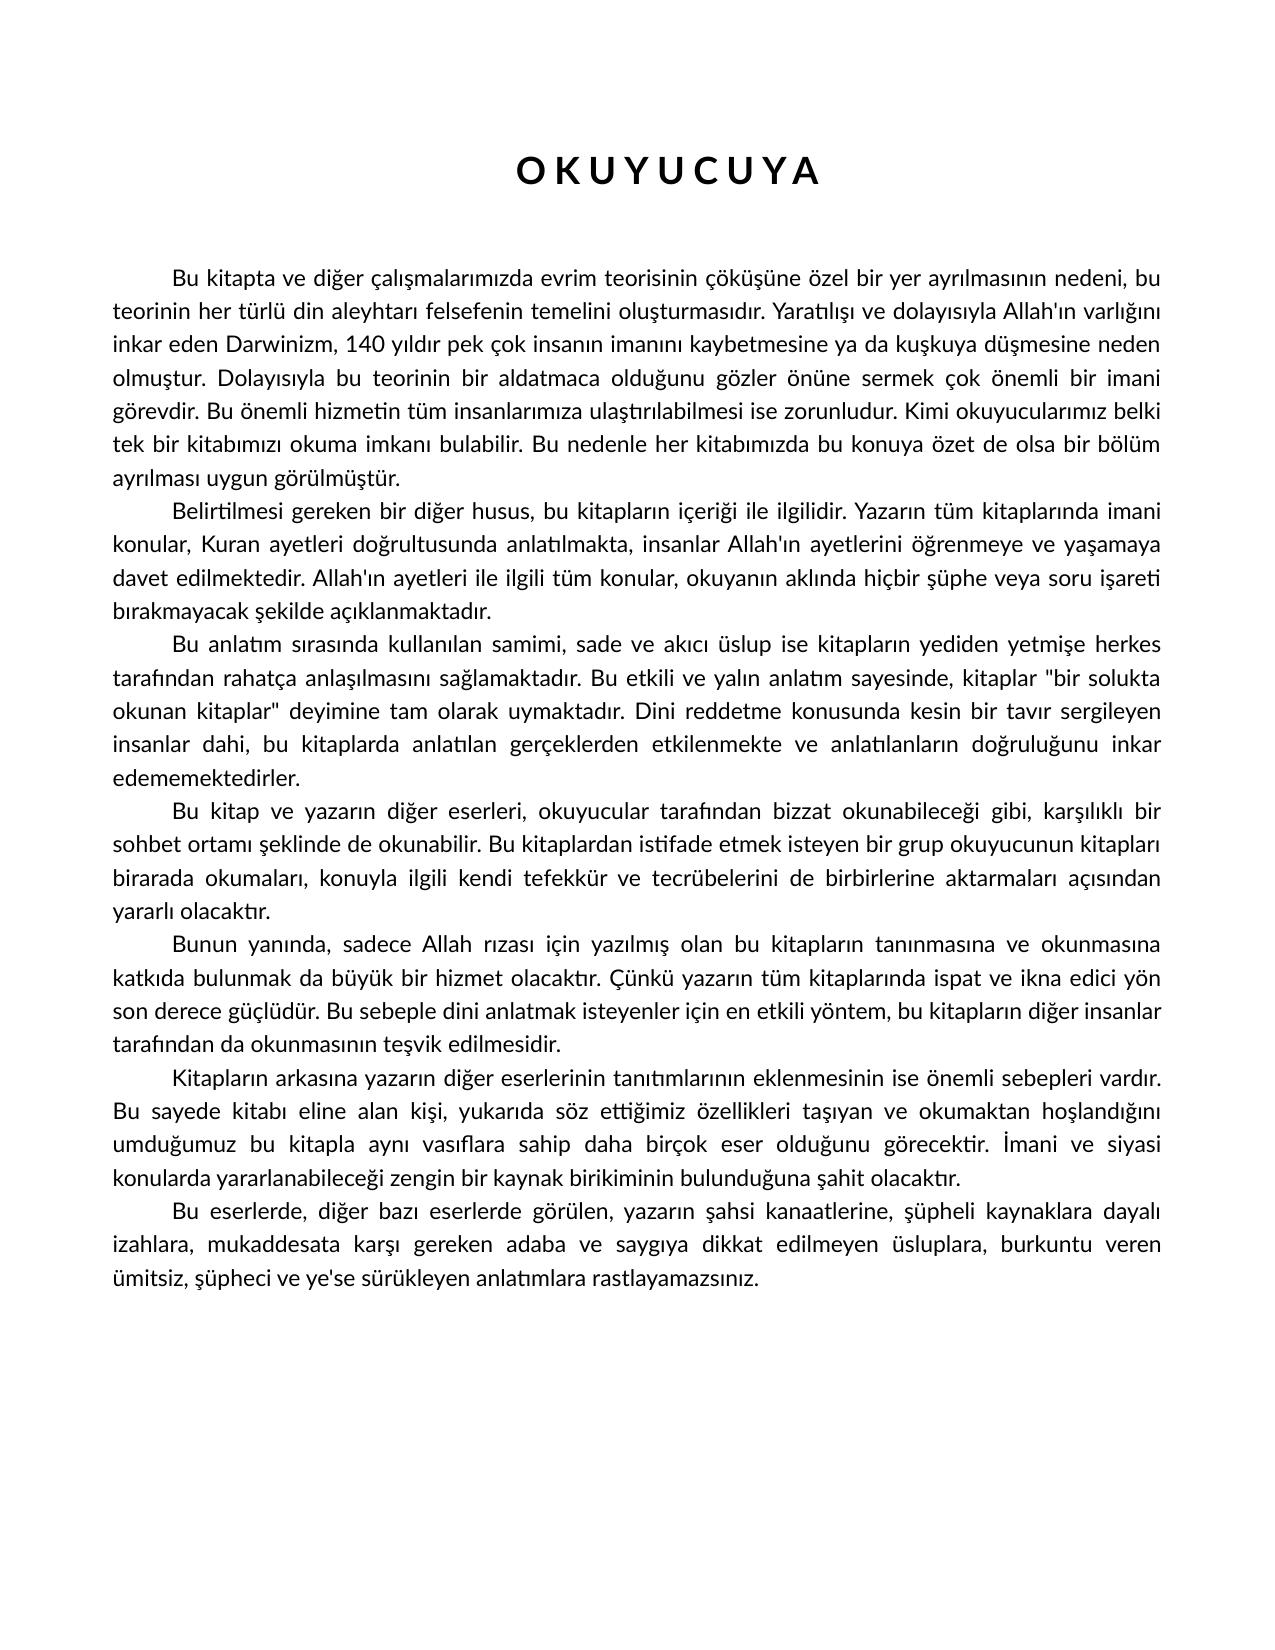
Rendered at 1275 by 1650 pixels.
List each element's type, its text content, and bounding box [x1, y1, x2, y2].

text Bu anlatım sırasında kullanılan samimi, sade ve akıcı üslup ise kitapların yediden yetmişe herkes tarafından rahatça anlaşılmasını sağlamaktadır. Bu etkili ve yalın anlatım sayesinde, kitaplar "bir solukta okunan kitaplar" deyimine tam olarak uymaktadır. Dini reddetme konusunda kesin bir tavır sergileyen insanlar dahi, bu kitaplarda anlatılan gerçeklerden etkilenmekte ve anlatılanların doğruluğunu inkar edememektedirler. [112, 626, 1162, 793]
text Bu kitap ve yazarın diğer eserleri, okuyucular tarafından bizzat okunabileceği gibi, karşılıklı bir sohbet ortamı şeklinde de okunabilir. Bu kitaplardan istifade etmek isteyen bir grup okuyucunun kitapları birarada okumaları, konuyla ilgili kendi tefekkür ve tecrübelerini de birbirlerine aktarmaları açısından yararlı olacaktır. [112, 793, 1162, 926]
text Kitapların arkasına yazarın diğer eserlerinin tanıtımlarının eklenmesinin ise önemli sebepleri vardır. Bu sayede kitabı eline alan kişi, yukarıda söz ettiğimiz özellikleri taşıyan ve okumaktan hoşlandığını umduğumuz bu kitapla aynı vasıflara sahip daha birçok eser olduğunu görecektir. İmani ve siyasi konularda yararlanabileceği zengin bir kaynak birikiminin bulunduğuna şahit olacaktır. [112, 1059, 1162, 1193]
text Bu eserlerde, diğer bazı eserlerde görülen, yazarın şahsi kanaatlerine, şüpheli kaynaklara dayalı izahlara, mukaddesata karşı gereken adaba ve saygıya dikkat edilmeyen üsluplara, burkuntu veren ümitsiz, şüpheci ve ye'se sürükleyen anlatımlara rastlayamazsınız. [112, 1193, 1162, 1293]
text Bunun yanında, sadece Allah rızası için yazılmış olan bu kitapların tanınmasına ve okunmasına katkıda bulunmak da büyük bir hizmet olacaktır. Çünkü yazarın tüm kitaplarında ispat ve ikna edici yön son derece güçlüdür. Bu sebeple dini anlatmak isteyenler için en etkili yöntem, bu kitapların diğer insanlar tarafından da okunmasının teşvik edilmesidir. [112, 926, 1162, 1059]
text OKUYUCUYA [112, 148, 1162, 193]
text Belirtilmesi gereken bir diğer husus, bu kitapların içeriği ile ilgilidir. Yazarın tüm kitaplarında imani konular, Kuran ayetleri doğrultusunda anlatılmakta, insanlar Allah'ın ayetlerini öğrenmeye ve yaşamaya davet edilmektedir. Allah'ın ayetleri ile ilgili tüm konular, okuyanın aklında hiçbir şüphe veya soru işareti bırakmayacak şekilde açıklanmaktadır. [112, 493, 1162, 626]
text Bu kitapta ve diğer çalışmalarımızda evrim teorisinin çöküşüne özel bir yer ayrılmasının nedeni, bu teorinin her türlü din aleyhtarı felsefenin temelini oluşturmasıdır. Yaratılışı ve dolayısıyla Allah'ın varlığını inkar eden Darwinizm, 140 yıldır pek çok insanın imanını kaybetmesine ya da kuşkuya düşmesine neden olmuştur. Dolayısıyla bu teorinin bir aldatmaca olduğunu gözler önüne sermek çok önemli bir imani görevdir. Bu önemli hizmetin tüm insanlarımıza ulaştırılabilmesi ise zorunludur. Kimi okuyucularımız belki tek bir kitabımızı okuma imkanı bulabilir. Bu nedenle her kitabımızda bu konuya özet de olsa bir bölüm ayrılması uygun görülmüştür. [112, 259, 1162, 493]
